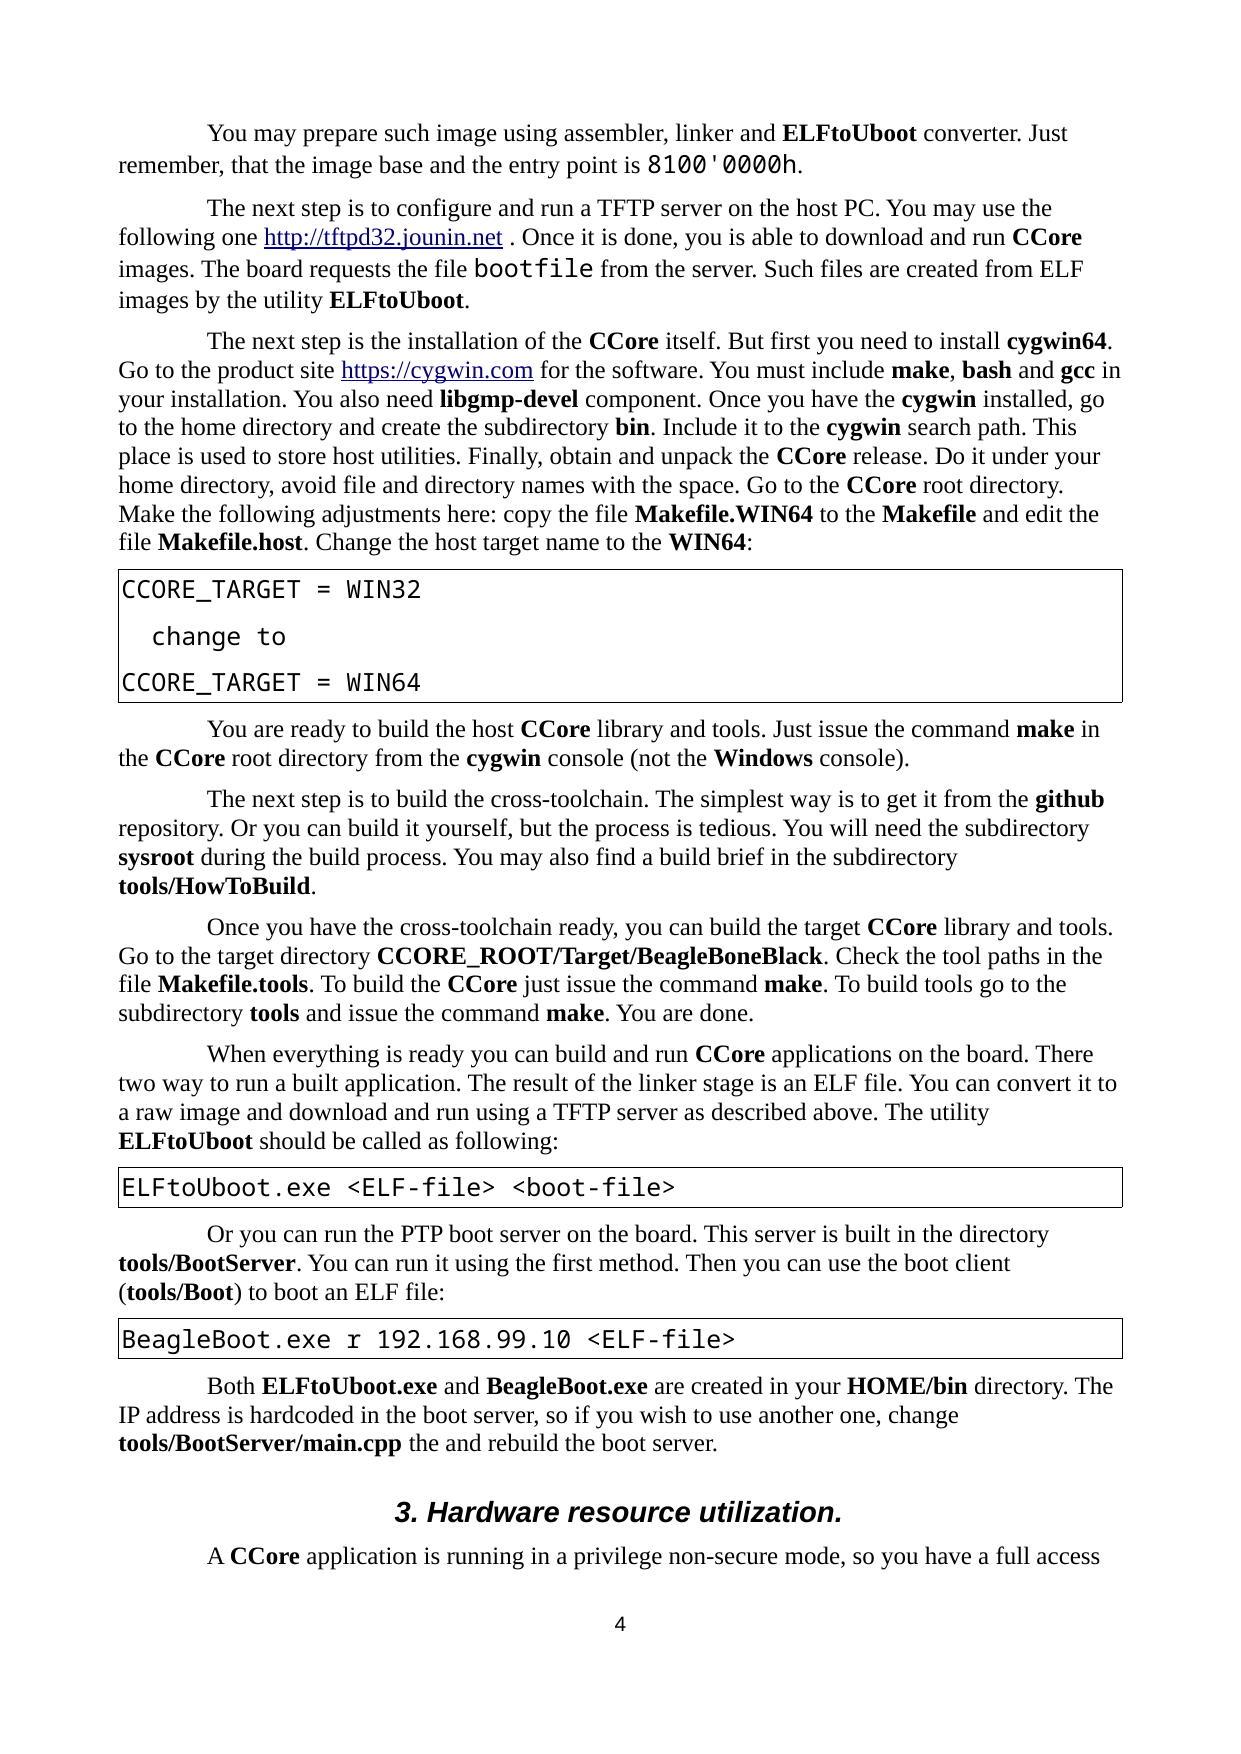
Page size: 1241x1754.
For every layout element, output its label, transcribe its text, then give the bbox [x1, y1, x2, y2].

text When everything is ready you can build and run CCore applications on the board. There two way to run a built application. The result of the linker stage is an ELF file. You can convert it to a raw image and download and run using a TFTP server as described above. The utility ELFtoUboot should be called as following: [118, 1039, 1122, 1154]
text The next step is to build the cross-toolchain. The simplest way is to get it from the github repository. Or you can build it yourself, but the process is tedious. You will need the subdirectory sysroot during the build process. You may also find a build brief in the subdirectory tools/HowToBuild. [118, 784, 1122, 899]
text ELFtoUboot.exe <ELF-file> <boot-file> [119, 1168, 1122, 1207]
text CCORE_TARGET = WIN32 [119, 570, 1122, 606]
text Both ELFtoUboot.exe and BeagleBoot.exe are created in your HOME/bin directory. The IP address is hardcoded in the boot server, so if you wish to use another one, change tools/BootServer/main.cpp the and rebuild the boot server. [118, 1371, 1122, 1457]
text Once you have the cross-toolchain ready, you can build the target CCore library and tools. Go to the target directory CCORE_ROOT/Target/BeagleBoneBlack. Check the tool paths in the file Makefile.tools. To build the CCore just issue the command make. To build tools go to the subdirectory tools and issue the command make. You are done. [118, 912, 1122, 1027]
text The next step is to configure and run a TFTP server on the host PC. You may use the following one http://tftpd32.jounin.net . Once it is done, you is able to download and run CCore images. The board requests the file bootfile from the server. Such files are created from ELF images by the utility ELFtoUboot. [118, 193, 1122, 314]
text You may prepare such image using assembler, linker and ELFtoUboot converter. Just remember, that the image base and the entry point is 8100'0000h. [118, 118, 1122, 181]
text CCORE_TARGET = WIN64 [119, 662, 1122, 702]
text You are ready to build the host CCore library and tools. Just issue the command make in the CCore root directory from the cygwin console (not the Windows console). [118, 714, 1122, 772]
text A CCore application is running in a privilege non-secure mode, so you have a full access [118, 1541, 1122, 1569]
text The next step is the installation of the CCore itself. But first you need to install cygwin64. Go to the product site https://cygwin.com for the software. You must include make, bash and gcc in your installation. You also need libgmp-devel component. Once you have the cygwin installed, go to the home directory and create the subdirectory bin. Include it to the cygwin search path. This place is used to store host utilities. Finally, obtain and unpack the CCore release. Do it under your home directory, avoid file and directory names with the space. Go to the CCore root directory. Make the following adjustments here: copy the file Makefile.WIN64 to the Makefile and edit the file Makefile.host. Change the host target name to the WIN64: [118, 326, 1122, 556]
text change to [119, 615, 1122, 652]
text BeagleBoot.exe r 192.168.99.10 <ELF-file> [119, 1319, 1122, 1358]
text Or you can run the PTP boot server on the board. This server is built in the directory tools/BootServer. You can run it using the first method. Then you can use the boot client (tools/Boot) to boot an ELF file: [118, 1219, 1122, 1306]
subtitle 3. Hardware resource utilization. [118, 1495, 1122, 1528]
